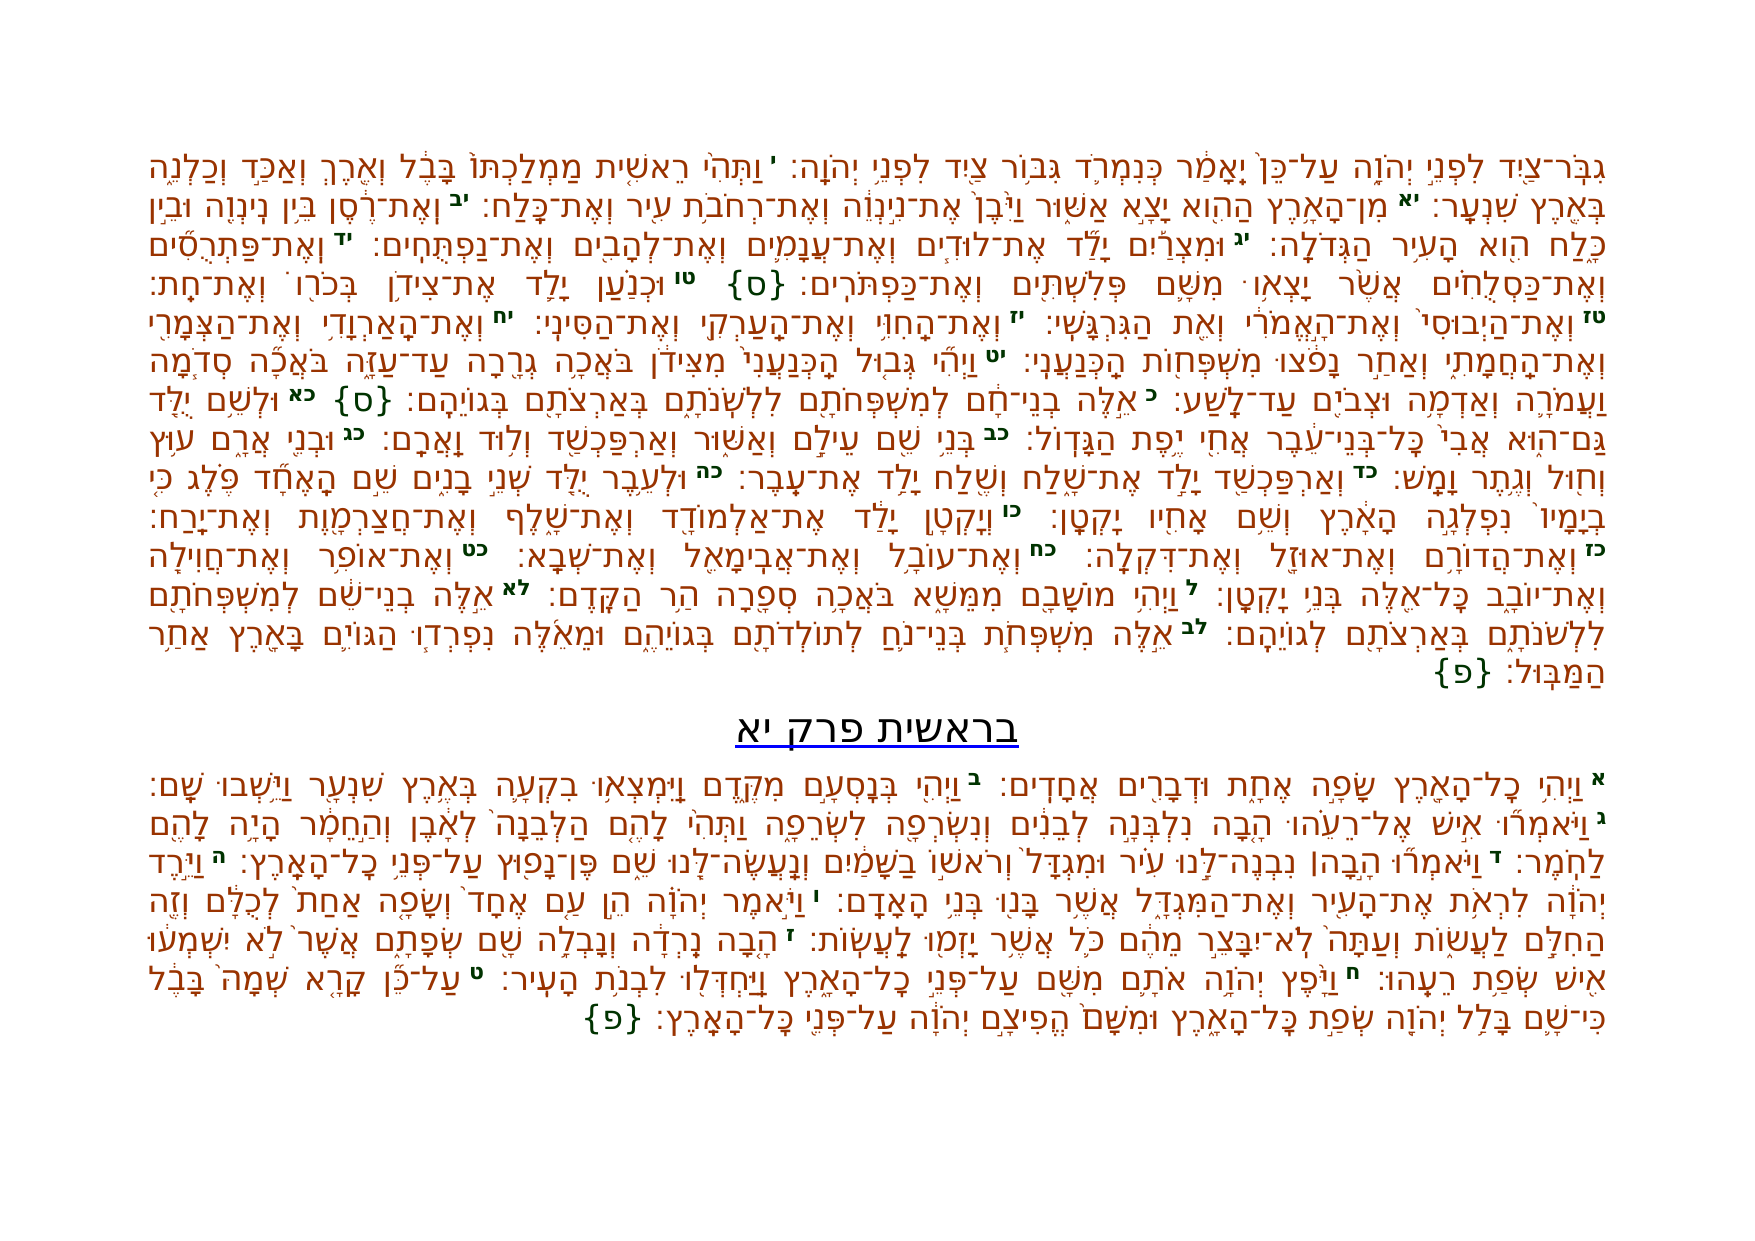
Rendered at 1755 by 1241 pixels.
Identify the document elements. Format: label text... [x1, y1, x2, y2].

text בראשית פרק יא [148, 704, 1606, 753]
text א וַיְהִ֥י כׇל־הָאָ֖רֶץ שָׂפָ֣ה אֶחָ֑ת וּדְבָרִ֖ים אֲחָדִֽים׃ ב וַיְהִ֖י בְּנׇסְעָ֣ם מִקֶּ֑דֶם וַֽיִּמְצְא֥וּ בִקְעָ֛ה בְּאֶ֥רֶץ שִׁנְעָ֖ר וַיֵּ֥שְׁבוּ שָֽׁם׃ ג וַיֹּאמְר֞וּ אִ֣ישׁ אֶל־רֵעֵ֗הוּ הָ֚בָה נִלְבְּנָ֣ה לְבֵנִ֔ים וְנִשְׂרְפָ֖ה לִשְׂרֵפָ֑ה וַתְּהִ֨י לָהֶ֤ם הַלְּבֵנָה֙ לְאָ֔בֶן וְהַ֣חֵמָ֔ר הָיָ֥ה לָהֶ֖ם לַחֹֽמֶר׃ ד וַיֹּאמְר֞וּ הָ֣בָה׀ נִבְנֶה־לָּ֣נוּ עִ֗יר וּמִגְדָּל֙ וְרֹאשׁ֣וֹ בַשָּׁמַ֔יִם וְנַֽעֲשֶׂה־לָּ֖נוּ שֵׁ֑ם פֶּן־נָפ֖וּץ עַל־פְּנֵ֥י כׇל־הָאָֽרֶץ׃ ה וַיֵּ֣רֶד יְהֹוָ֔ה לִרְאֹ֥ת אֶת־הָעִ֖יר וְאֶת־הַמִּגְדָּ֑ל אֲשֶׁ֥ר בָּנ֖וּ בְּנֵ֥י הָאָדָֽם׃ ו וַיֹּ֣אמֶר יְהֹוָ֗ה הֵ֣ן עַ֤ם אֶחָד֙ וְשָׂפָ֤ה אַחַת֙ לְכֻלָּ֔ם וְזֶ֖ה הַחִלָּ֣ם לַעֲשׂ֑וֹת וְעַתָּה֙ לֹֽא־יִבָּצֵ֣ר מֵהֶ֔ם כֹּ֛ל אֲשֶׁ֥ר יָזְמ֖וּ לַֽעֲשֽׂוֹת׃ ז הָ֚בָה נֵֽרְדָ֔ה וְנָבְלָ֥ה שָׁ֖ם שְׂפָתָ֑ם אֲשֶׁר֙ לֹ֣א יִשְׁמְע֔וּ אִ֖ישׁ שְׂפַ֥ת רֵעֵֽהוּ׃ ח וַיָּ֨פֶץ יְהֹוָ֥ה אֹתָ֛ם מִשָּׁ֖ם עַל־פְּנֵ֣י כׇל־הָאָ֑רֶץ וַֽיַּחְדְּל֖וּ לִבְנֹ֥ת הָעִֽיר׃ ט עַל־כֵּ֞ן קָרָ֤א שְׁמָהּ֙ בָּבֶ֔ל כִּי־שָׁ֛ם בָּלַ֥ל יְהֹוָ֖ה שְׂפַ֣ת כׇּל־הָאָ֑רֶץ וּמִשָּׁם֙ הֱפִיצָ֣ם יְהֹוָ֔ה עַל־פְּנֵ֖י כׇּל־הָאָֽרֶץ׃ {פ} [148, 765, 1606, 1037]
text גִבֹּֽר־צַ֖יִד לִפְנֵ֣י יְהֹוָ֑ה עַל־כֵּן֙ יֵֽאָמַ֔ר כְּנִמְרֹ֛ד גִּבּ֥וֹר צַ֖יִד לִפְנֵ֥י יְהֹוָֽה׃ י וַתְּהִ֨י רֵאשִׁ֤ית מַמְלַכְתּוֹ֙ בָּבֶ֔ל וְאֶ֖רֶךְ וְאַכַּ֣ד וְכַלְנֵ֑ה בְּאֶ֖רֶץ שִׁנְעָֽר׃ יא מִן־הָאָ֥רֶץ הַהִ֖וא יָצָ֣א אַשּׁ֑וּר וַיִּ֙בֶן֙ אֶת־נִ֣ינְוֵ֔ה וְאֶת־רְחֹבֹ֥ת עִ֖יר וְאֶת־כָּֽלַח׃ יב וְֽאֶת־רֶ֔סֶן בֵּ֥ין נִֽינְוֵ֖ה וּבֵ֣ין כָּ֑לַח הִ֖וא הָעִ֥יר הַגְּדֹלָֽה׃ יג וּמִצְרַ֡יִם יָלַ֞ד אֶת־לוּדִ֧ים וְאֶת־עֲנָמִ֛ים וְאֶת־לְהָבִ֖ים וְאֶת־נַפְתֻּחִֽים׃ יד וְֽאֶת־פַּתְרֻסִ֞ים וְאֶת־כַּסְלֻחִ֗ים אֲשֶׁ֨ר יָצְא֥וּ מִשָּׁ֛ם פְּלִשְׁתִּ֖ים וְאֶת־כַּפְתֹּרִֽים׃ {ס} טו וּכְנַ֗עַן יָלַ֛ד אֶת־צִידֹ֥ן בְּכֹר֖וֹ וְאֶת־חֵֽת׃ טז וְאֶת־הַיְבוּסִי֙ וְאֶת־הָ֣אֱמֹרִ֔י וְאֵ֖ת הַגִּרְגָּשִֽׁי׃ יז וְאֶת־הַֽחִוִּ֥י וְאֶת־הַֽעַרְקִ֖י וְאֶת־הַסִּינִֽי׃ יח וְאֶת־הָֽאַרְוָדִ֥י וְאֶת־הַצְּמָרִ֖י וְאֶת־הַֽחֲמָתִ֑י וְאַחַ֣ר נָפֹ֔צוּ מִשְׁפְּח֖וֹת הַֽכְּנַעֲנִֽי׃ יט וַיְהִ֞י גְּב֤וּל הַֽכְּנַעֲנִי֙ מִצִּידֹ֔ן בֹּאֲכָ֥ה גְרָ֖רָה עַד־עַזָּ֑ה בֹּאֲכָ֞ה סְדֹ֧מָה וַעֲמֹרָ֛ה וְאַדְמָ֥ה וּצְבֹיִ֖ם עַד־לָֽשַׁע׃ כ אֵ֣לֶּה בְנֵי־חָ֔ם לְמִשְׁפְּחֹתָ֖ם לִלְשֹֽׁנֹתָ֑ם בְּאַרְצֹתָ֖ם בְּגוֹיֵהֶֽם׃ {ס} כא וּלְשֵׁ֥ם יֻלַּ֖ד גַּם־ה֑וּא אֲבִי֙ כׇּל־בְּנֵי־עֵ֔בֶר אֲחִ֖י יֶ֥פֶת הַגָּדֽוֹל׃ כב בְּנֵ֥י שֵׁ֖ם עֵילָ֣ם וְאַשּׁ֑וּר וְאַרְפַּכְשַׁ֖ד וְל֥וּד וַֽאֲרָֽם׃ כג וּבְנֵ֖י אֲרָ֑ם ע֥וּץ וְח֖וּל וְגֶ֥תֶר וָמַֽשׁ׃ כד וְאַרְפַּכְשַׁ֖ד יָלַ֣ד אֶת־שָׁ֑לַח וְשֶׁ֖לַח יָלַ֥ד אֶת־עֵֽבֶר׃ כה וּלְעֵ֥בֶר יֻלַּ֖ד שְׁנֵ֣י בָנִ֑ים שֵׁ֣ם הָֽאֶחָ֞ד פֶּ֗לֶג כִּ֤י בְיָמָיו֙ נִפְלְגָ֣ה הָאָ֔רֶץ וְשֵׁ֥ם אָחִ֖יו יׇקְטָֽן׃ כו וְיׇקְטָ֣ן יָלַ֔ד אֶת־אַלְמוֹדָ֖ד וְאֶת־שָׁ֑לֶף וְאֶת־חֲצַרְמָ֖וֶת וְאֶת־יָֽרַח׃ כז וְאֶת־הֲדוֹרָ֥ם וְאֶת־אוּזָ֖ל וְאֶת־דִּקְלָֽה׃ כח וְאֶת־עוֹבָ֥ל וְאֶת־אֲבִֽימָאֵ֖ל וְאֶת־שְׁבָֽא׃ כט וְאֶת־אוֹפִ֥ר וְאֶת־חֲוִילָ֖ה וְאֶת־יוֹבָ֑ב כׇּל־אֵ֖לֶּה בְּנֵ֥י יׇקְטָֽן׃ ל וַיְהִ֥י מוֹשָׁבָ֖ם מִמֵּשָׁ֑א בֹּאֲכָ֥ה סְפָ֖רָה הַ֥ר הַקֶּֽדֶם׃ לא אֵ֣לֶּה בְנֵי־שֵׁ֔ם לְמִשְׁפְּחֹתָ֖ם לִלְשֹׁנֹתָ֑ם בְּאַרְצֹתָ֖ם לְגוֹיֵהֶֽם׃ לב אֵ֣לֶּה מִשְׁפְּחֹ֧ת בְּנֵי־נֹ֛חַ לְתוֹלְדֹתָ֖ם בְּגוֹיֵהֶ֑ם וּמֵאֵ֜לֶּה נִפְרְד֧וּ הַגּוֹיִ֛ם בָּאָ֖רֶץ אַחַ֥ר הַמַּבּֽוּל׃ {פ} [148, 148, 1606, 692]
